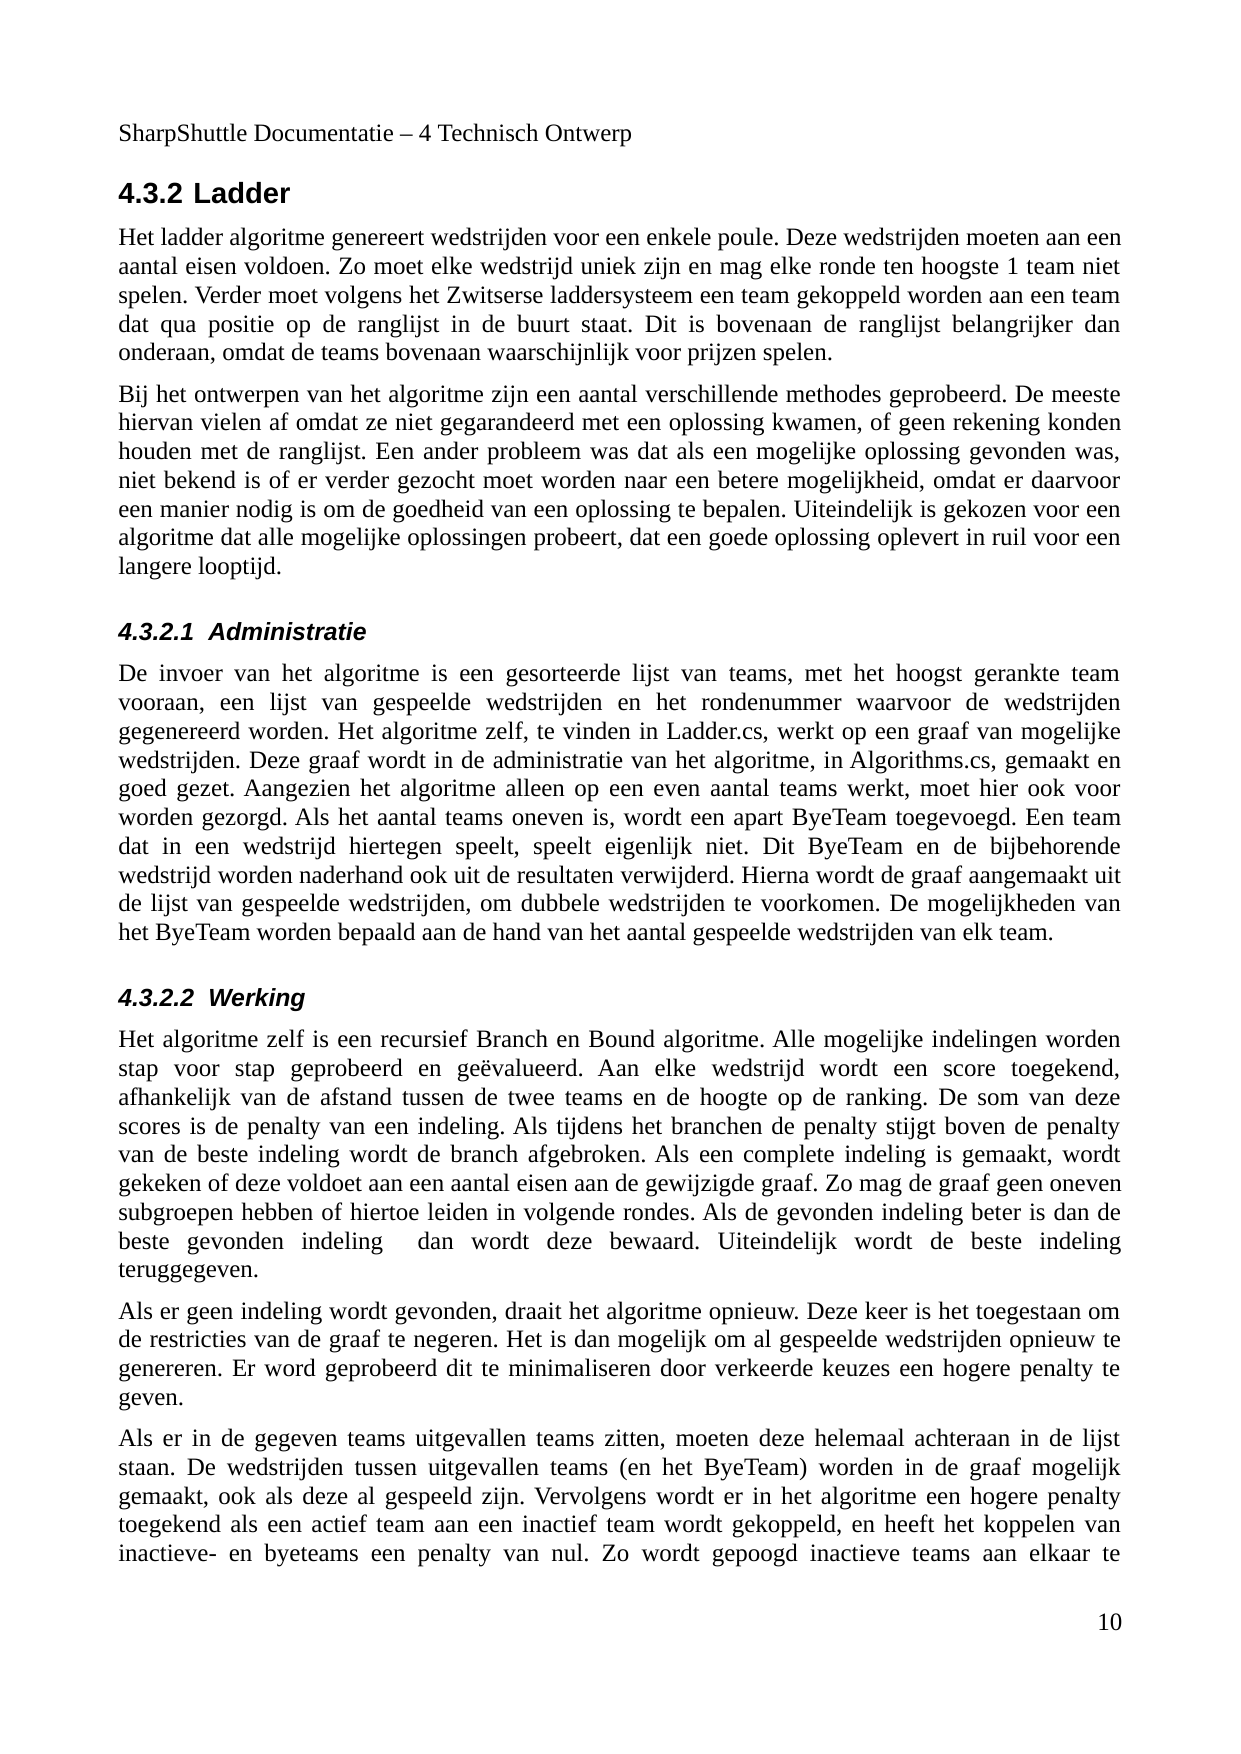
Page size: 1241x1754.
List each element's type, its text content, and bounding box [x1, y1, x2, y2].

text Als er in de gegeven teams uitgevallen teams zitten, moeten deze helemaal achteraan in de lijst staan. De wedstrijden tussen uitgevallen teams (en het ByeTeam) worden in de graaf mogelijk gemaakt, ook als deze al gespeeld zijn. Vervolgens wordt er in het algoritme een hogere penalty toegekend als een actief team aan een inactief team wordt gekoppeld, en heeft het koppelen van inactieve- en byeteams een penalty van nul. Zo wordt gepoogd inactieve teams aan elkaar te [118, 1423, 1122, 1567]
subtitle Ladder [118, 176, 1122, 210]
text Als er geen indeling wordt gevonden, draait het algoritme opnieuw. Deze keer is het toegestaan om de restricties van de graaf te negeren. Het is dan mogelijk om al gespeelde wedstrijden opnieuw te genereren. Er word geprobeerd dit te minimaliseren door verkeerde keuzes een hogere penalty te geven. [118, 1296, 1122, 1411]
text Bij het ontwerpen van het algoritme zijn een aantal verschillende methodes geprobeerd. De meeste hiervan vielen af omdat ze niet gegarandeerd met een oplossing kwamen, of geen rekening konden houden met de ranglijst. Een ander probleem was dat als een mogelijke oplossing gevonden was, niet bekend is of er verder gezocht moet worden naar een betere mogelijkheid, omdat er daarvoor een manier nodig is om de goedheid van een oplossing te bepalen. Uiteindelijk is gekozen voor een algoritme dat alle mogelijke oplossingen probeert, dat een goede oplossing oplevert in ruil voor een langere looptijd. [118, 379, 1122, 580]
text Het ladder algoritme genereert wedstrijden voor een enkele poule. Deze wedstrijden moeten aan een aantal eisen voldoen. Zo moet elke wedstrijd uniek zijn en mag elke ronde ten hoogste 1 team niet spelen. Verder moet volgens het Zwitserse laddersysteem een team gekoppeld worden aan een team dat qua positie op de ranglijst in de buurt staat. Dit is bovenaan de ranglijst belangrijker dan onderaan, omdat de teams bovenaan waarschijnlijk voor prijzen spelen. [118, 222, 1122, 366]
text Het algoritme zelf is een recursief Branch en Bound algoritme. Alle mogelijke indelingen worden stap voor stap geprobeerd en geëvalueerd. Aan elke wedstrijd wordt een score toegekend, afhankelijk van de afstand tussen de twee teams en de hoogte op de ranking. De som van deze scores is de penalty van een indeling. Als tijdens het branchen de penalty stijgt boven de penalty van de beste indeling wordt de branch afgebroken. Als een complete indeling is gemaakt, wordt gekeken of deze voldoet aan een aantal eisen aan de gewijzigde graaf. Zo mag de graaf geen oneven subgroepen hebben of hiertoe leiden in volgende rondes. Als de gevonden indeling beter is dan de beste gevonden indeling dan wordt deze bewaard. Uiteindelijk wordt de beste indeling teruggegeven. [118, 1024, 1122, 1283]
text De invoer van het algoritme is een gesorteerde lijst van teams, met het hoogst gerankte team vooraan, een lijst van gespeelde wedstrijden en het rondenummer waarvoor de wedstrijden gegenereerd worden. Het algoritme zelf, te vinden in Ladder.cs, werkt op een graaf van mogelijke wedstrijden. Deze graaf wordt in de administratie van het algoritme, in Algorithms.cs, gemaakt en goed gezet. Aangezien het algoritme alleen op een even aantal teams werkt, moet hier ook voor worden gezorgd. Als het aantal teams oneven is, wordt een apart ByeTeam toegevoegd. Een team dat in een wedstrijd hiertegen speelt, speelt eigenlijk niet. Dit ByeTeam en de bijbehorende wedstrijd worden naderhand ook uit de resultaten verwijderd. Hierna wordt de graaf aangemaakt uit de lijst van gespeelde wedstrijden, om dubbele wedstrijden te voorkomen. De mogelijkheden van het ByeTeam worden bepaald aan de hand van het aantal gespeelde wedstrijden van elk team. [118, 658, 1122, 946]
subtitle Werking [118, 983, 1122, 1012]
subtitle Administratie [118, 617, 1122, 646]
